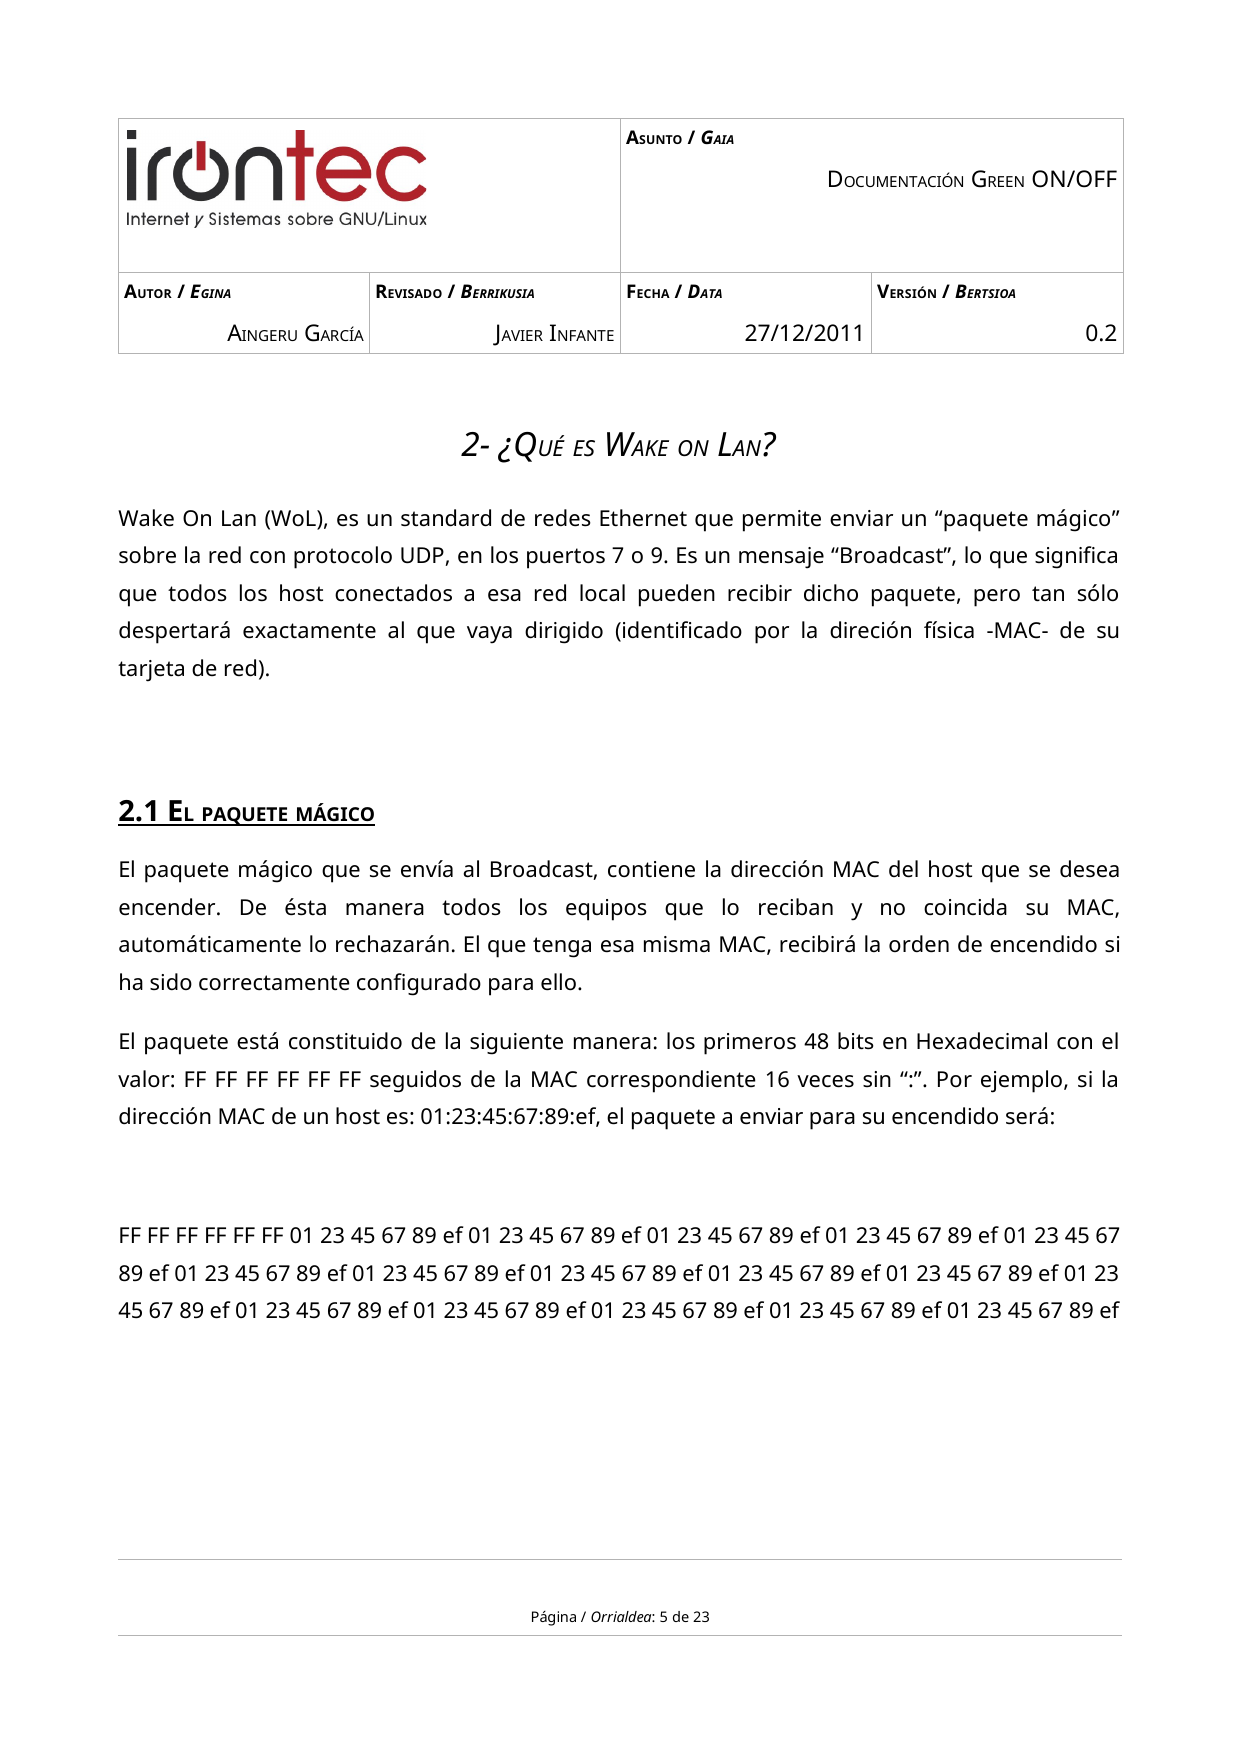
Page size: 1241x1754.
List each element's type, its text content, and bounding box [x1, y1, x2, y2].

subtitle 2- ¿Qué es Wake on Lan? [118, 421, 1122, 467]
subtitle 2.1 El paquete mágico [118, 791, 1122, 830]
text FF FF FF FF FF FF 01 23 45 67 89 ef 01 23 45 67 89 ef 01 23 45 67 89 ef 01 23 45 67 89 ef 01 23 45 67 89 ef 01 23 45 67 89 ef 01 23 45 67 89 ef 01 23 45 67 89 ef 01 23 45 67 89 ef 01 23 45 67 89 ef 01 23 45 67 89 ef 01 23 45 67 89 ef 01 23 45 67 89 ef 01 23 45 67 89 ef 01 23 45 67 89 ef 01 23 45 67 89 ef [118, 1220, 1122, 1325]
text Wake On Lan (WoL), es un standard de redes Ethernet que permite enviar un “paquete mágico” sobre la red con protocolo UDP, en los puertos 7 o 9. Es un mensaje “Broadcast”, lo que significa que todos los host conectados a esa red local pueden recibir dicho paquete, pero tan sólo despertará exactamente al que vaya dirigido (identificado por la direción física -MAC- de su tarjeta de red). [118, 503, 1122, 683]
picture [127, 130, 427, 228]
text El paquete está constituido de la siguiente manera: los primeros 48 bits en Hexadecimal con el valor: FF FF FF FF FF FF seguidos de la MAC correspondiente 16 veces sin “:”. Por ejemplo, si la dirección MAC de un host es: 01:23:45:67:89:ef, el paquete a enviar para su encendido será: [118, 1026, 1122, 1131]
text El paquete mágico que se envía al Broadcast, contiene la dirección MAC del host que se desea encender. De ésta manera todos los equipos que lo reciban y no coincida su MAC, automáticamente lo rechazarán. El que tenga esa misma MAC, recibirá la orden de encendido si ha sido correctamente configurado para ello. [118, 854, 1122, 997]
